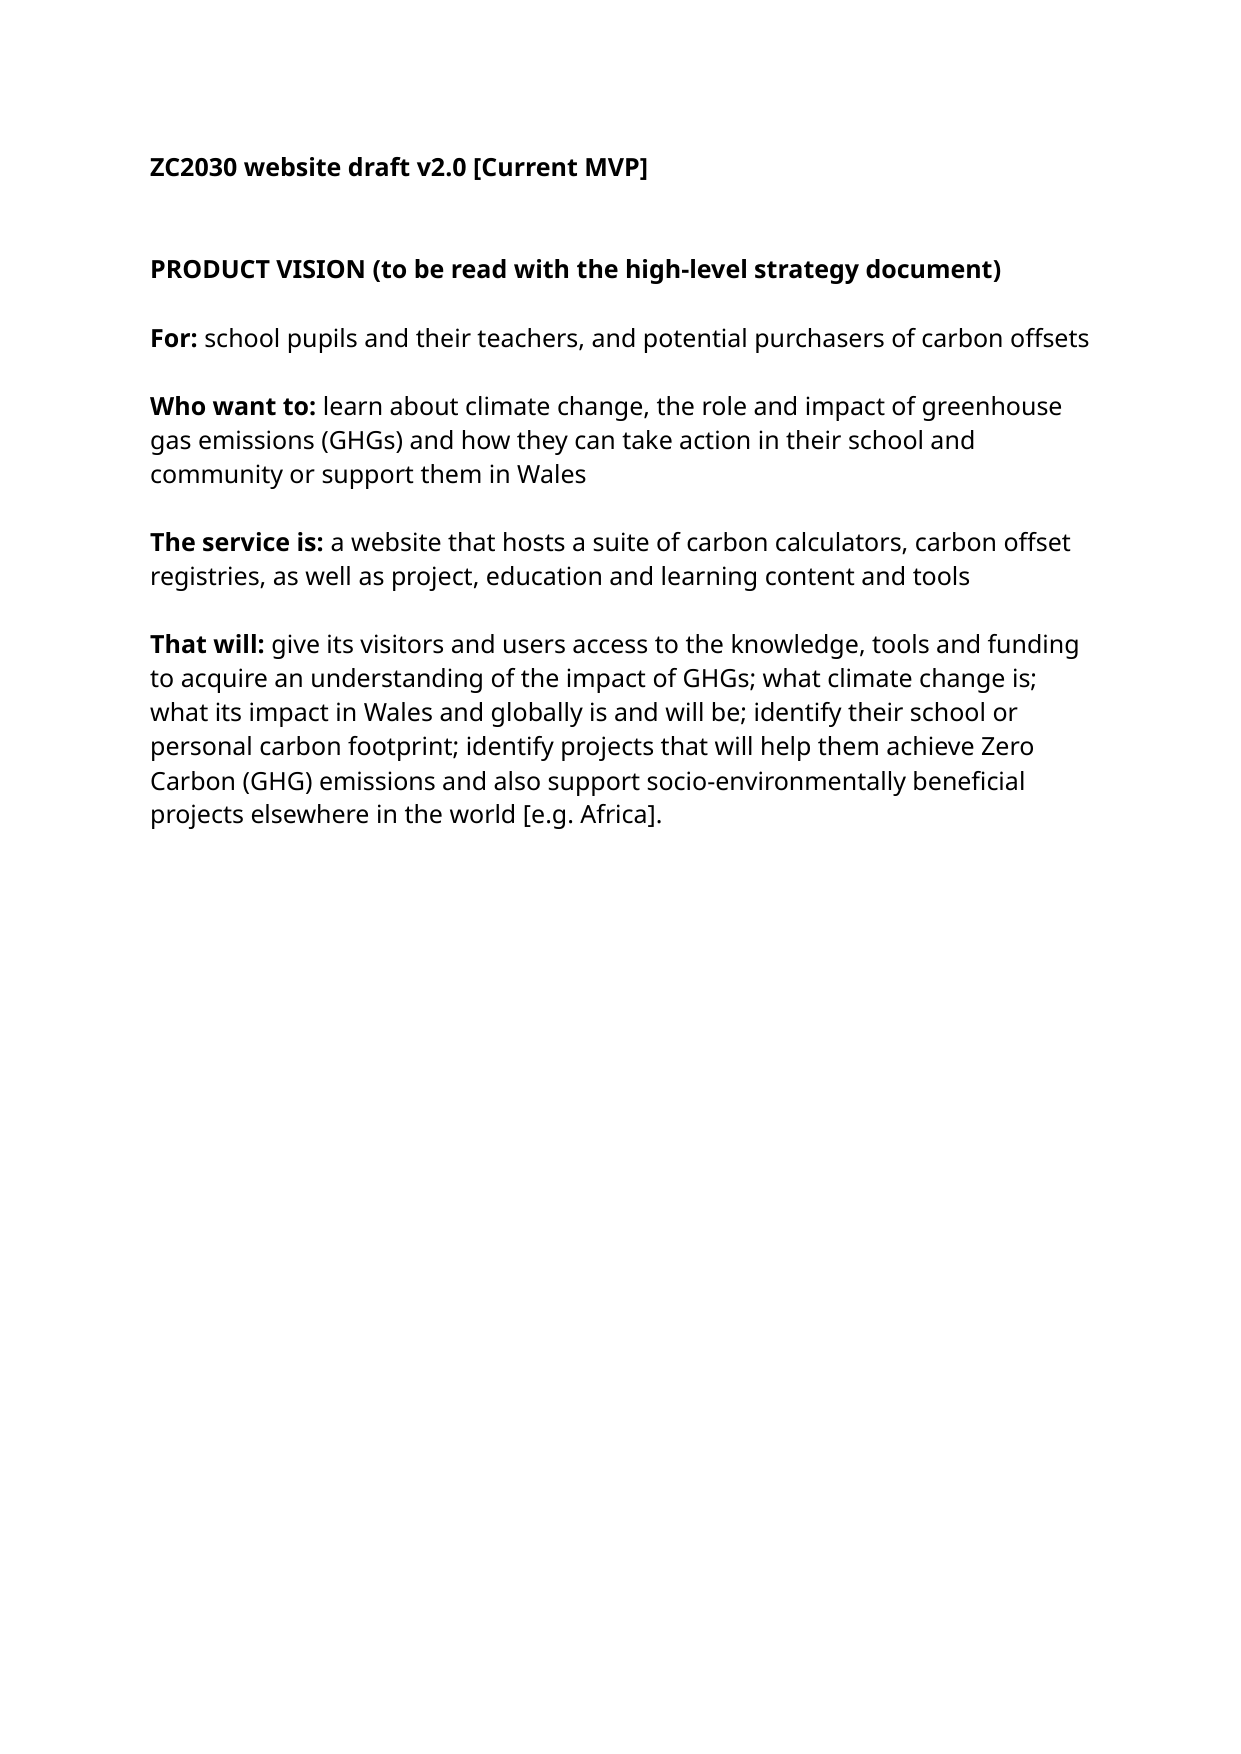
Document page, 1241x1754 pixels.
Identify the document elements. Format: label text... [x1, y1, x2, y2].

text PRODUCT VISION (to be read with the high-level strategy document) [150, 252, 1090, 286]
text For: school pupils and their teachers, and potential purchasers of carbon offsets [150, 320, 1090, 354]
text The service is: a website that hosts a suite of carbon calculators, carbon offset registries, as well as project, education and learning content and tools [150, 525, 1090, 593]
text ZC2030 website draft v2.0 [Current MVP] [150, 150, 1090, 184]
text Who want to: learn about climate change, the role and impact of greenhouse gas emissions (GHGs) and how they can take action in their school and community or support them in Wales [150, 388, 1090, 491]
text That will: give its visitors and users access to the knowledge, tools and funding to acquire an understanding of the impact of GHGs; what climate change is; what its impact in Wales and globally is and will be; identify their school or personal carbon footprint; identify projects that will help them achieve Zero Carbon (GHG) emissions and also support socio-environmentally beneficial projects elsewhere in the world [e.g. Africa]. [150, 627, 1090, 831]
